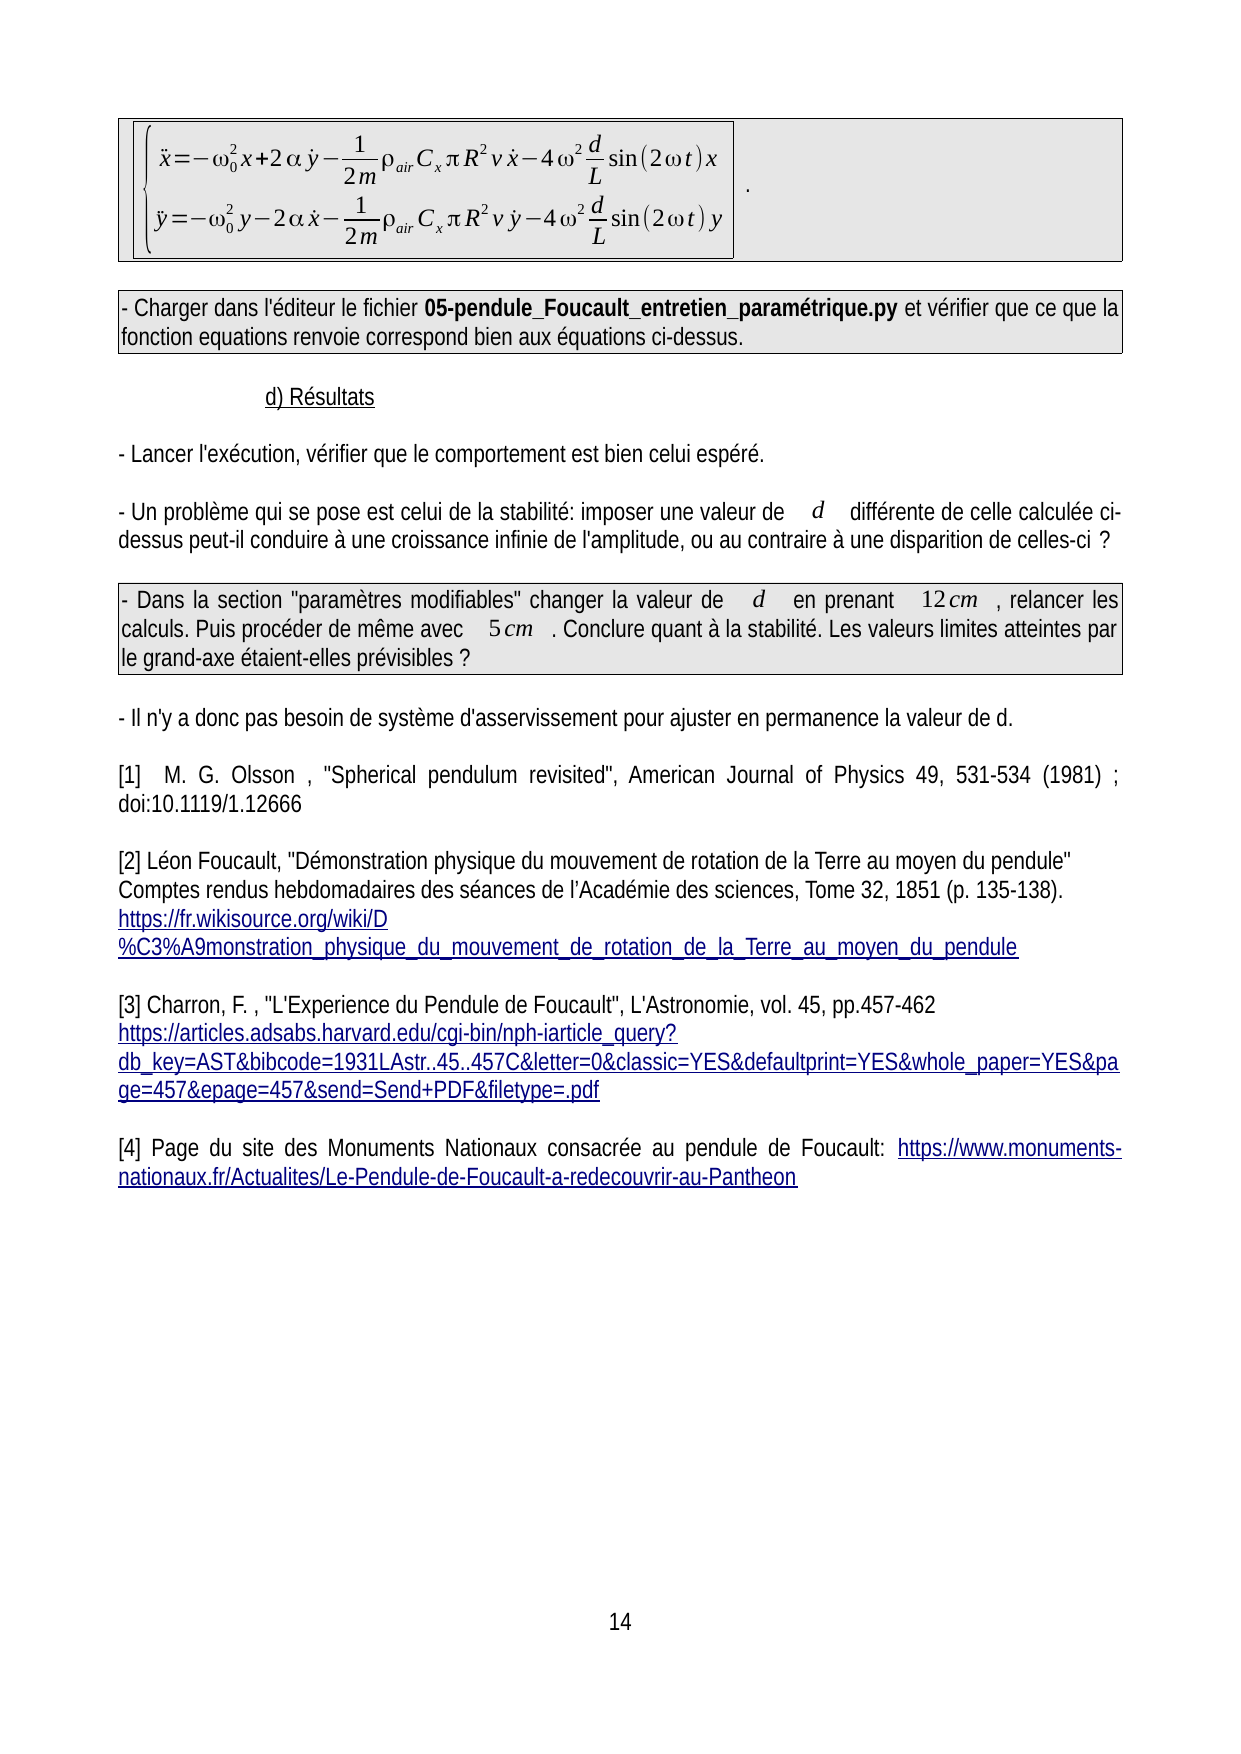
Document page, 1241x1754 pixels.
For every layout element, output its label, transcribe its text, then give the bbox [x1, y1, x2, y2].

text https://articles.adsabs.harvard.edu/cgi-bin/nph-iarticle_query?db_key=AST&bibcode=1931LAstr..45..457C&letter=0&classic=YES&defaultprint=YES&whole_paper=YES&page=457&epage=457&send=Send+PDF&filetype=.pdf [118, 1018, 1122, 1104]
text https://fr.wikisource.org/wiki/D%C3%A9monstration_physique_du_mouvement_de_rotation_de_la_Terre_au_moyen_du_pendule [118, 904, 1122, 961]
text . [119, 119, 1122, 261]
text - Un problème qui se pose est celui de la stabilité: imposer une valeur de différente de celle calculée ci-dessus peut-il conduire à une croissance infinie de l'amplitude, ou au contraire à une disparition de celles-ci ? [118, 497, 1122, 554]
text d) Résultats [118, 382, 1122, 411]
text - Charger dans l'éditeur le fichier 05-pendule_Foucault_entretien_paramétrique.py et vérifier que ce que la fonction equations renvoie correspond bien aux équations ci-dessus. [119, 291, 1122, 353]
text [1] M. G. Olsson , "Spherical pendulum revisited", American Journal of Physics 49, 531-534 (1981) ; doi:10.1119/1.12666 [118, 760, 1122, 818]
text - Il n'y a donc pas besoin de système d'asservissement pour ajuster en permanence la valeur de d. [118, 703, 1122, 732]
text [4] Page du site des Monuments Nationaux consacrée au pendule de Foucault: https://www.monuments-nationaux.fr/Actualites/Le-Pendule-de-Foucault-a-redecouvrir-au-Pantheon [118, 1133, 1122, 1190]
text Comptes rendus hebdomadaires des séances de l’Académie des sciences, Tome 32, 1851 (p. 135-138). [118, 875, 1122, 904]
text - Lancer l'exécution, vérifier que le comportement est bien celui espéré. [118, 439, 1122, 468]
text - Dans la section "paramètres modifiables" changer la valeur de en prenant , relancer les calculs. Puis procéder de même avec . Conclure quant à la stabilité. Les valeurs limites atteintes par le grand-axe étaient-elles prévisibles ? [119, 584, 1122, 674]
text [2] Léon Foucault, "Démonstration physique du mouvement de rotation de la Terre au moyen du pendule" [118, 846, 1122, 875]
text [3] Charron, F. , "L'Experience du Pendule de Foucault", L'Astronomie, vol. 45, pp.457-462 [118, 989, 1122, 1018]
